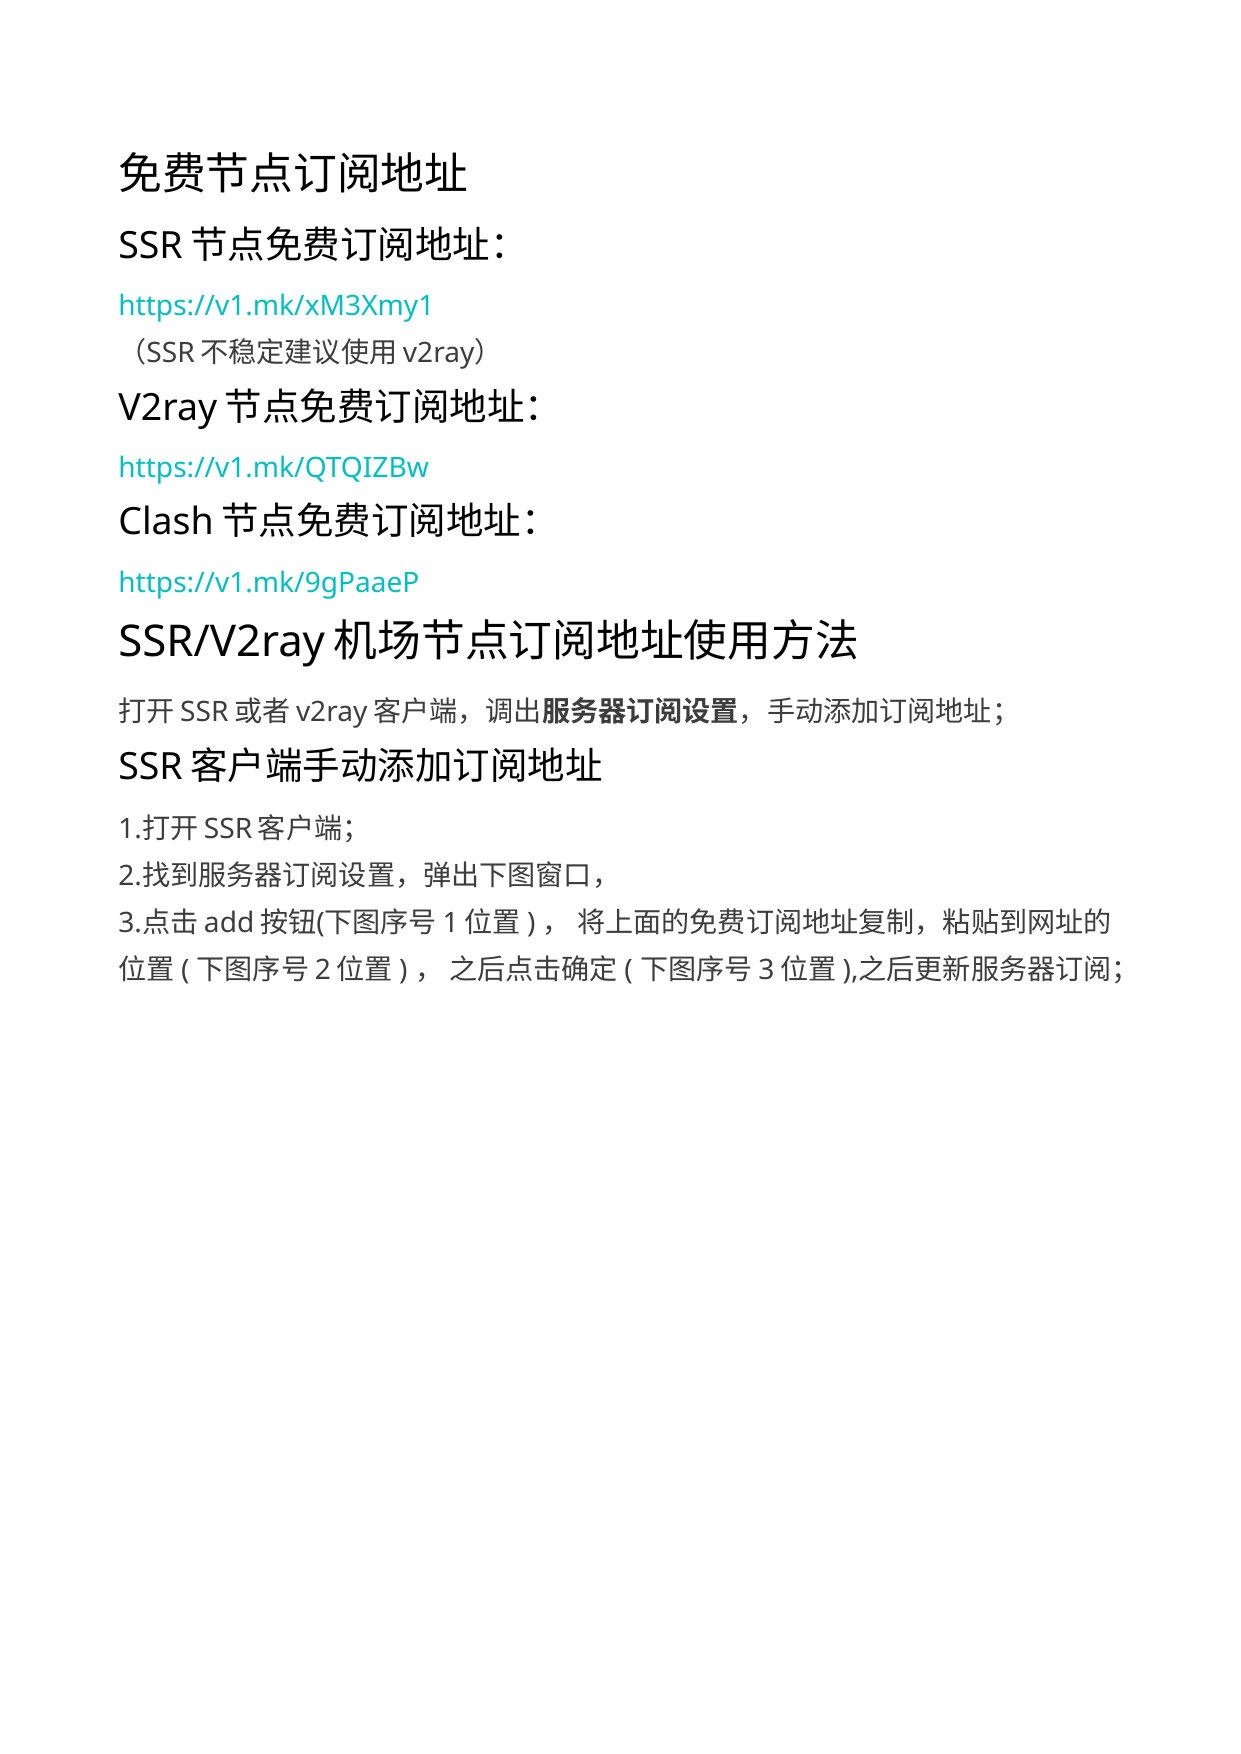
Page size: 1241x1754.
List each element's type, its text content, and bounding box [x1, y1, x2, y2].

subtitle Clash节点免费订阅地址： [118, 491, 1122, 546]
text 1.打开SSR客户端； [118, 806, 1122, 847]
text https://v1.mk/QTQIZBw [118, 447, 1122, 486]
subtitle SSR客户端手动添加订阅地址 [118, 736, 1122, 790]
subtitle V2ray节点免费订阅地址： [118, 376, 1122, 431]
subtitle SSR节点免费订阅地址： [118, 215, 1122, 269]
text 打开SSR或者v2ray客户端，调出服务器订阅设置，手动添加订阅地址； [118, 689, 1122, 729]
text https://v1.mk/9gPaaeP [118, 562, 1122, 600]
subtitle 免费节点订阅地址 [118, 139, 1122, 202]
text https://v1.mk/xM3Xmy1 [118, 286, 1122, 324]
text 2.找到服务器订阅设置，弹出下图窗口， [118, 853, 1122, 894]
subtitle SSR/V2ray机场节点订阅地址使用方法 [118, 606, 1122, 669]
text 3.点击add按钮(下图序号1位置 ) ， 将上面的免费订阅地址复制，粘贴到网址的位置 ( 下图序号2位置 ) ， 之后点击确定 ( 下图序号3位置 ),之后更新服务器订阅； [118, 900, 1122, 988]
text （SSR不稳定建议使用v2ray） [118, 329, 1122, 370]
